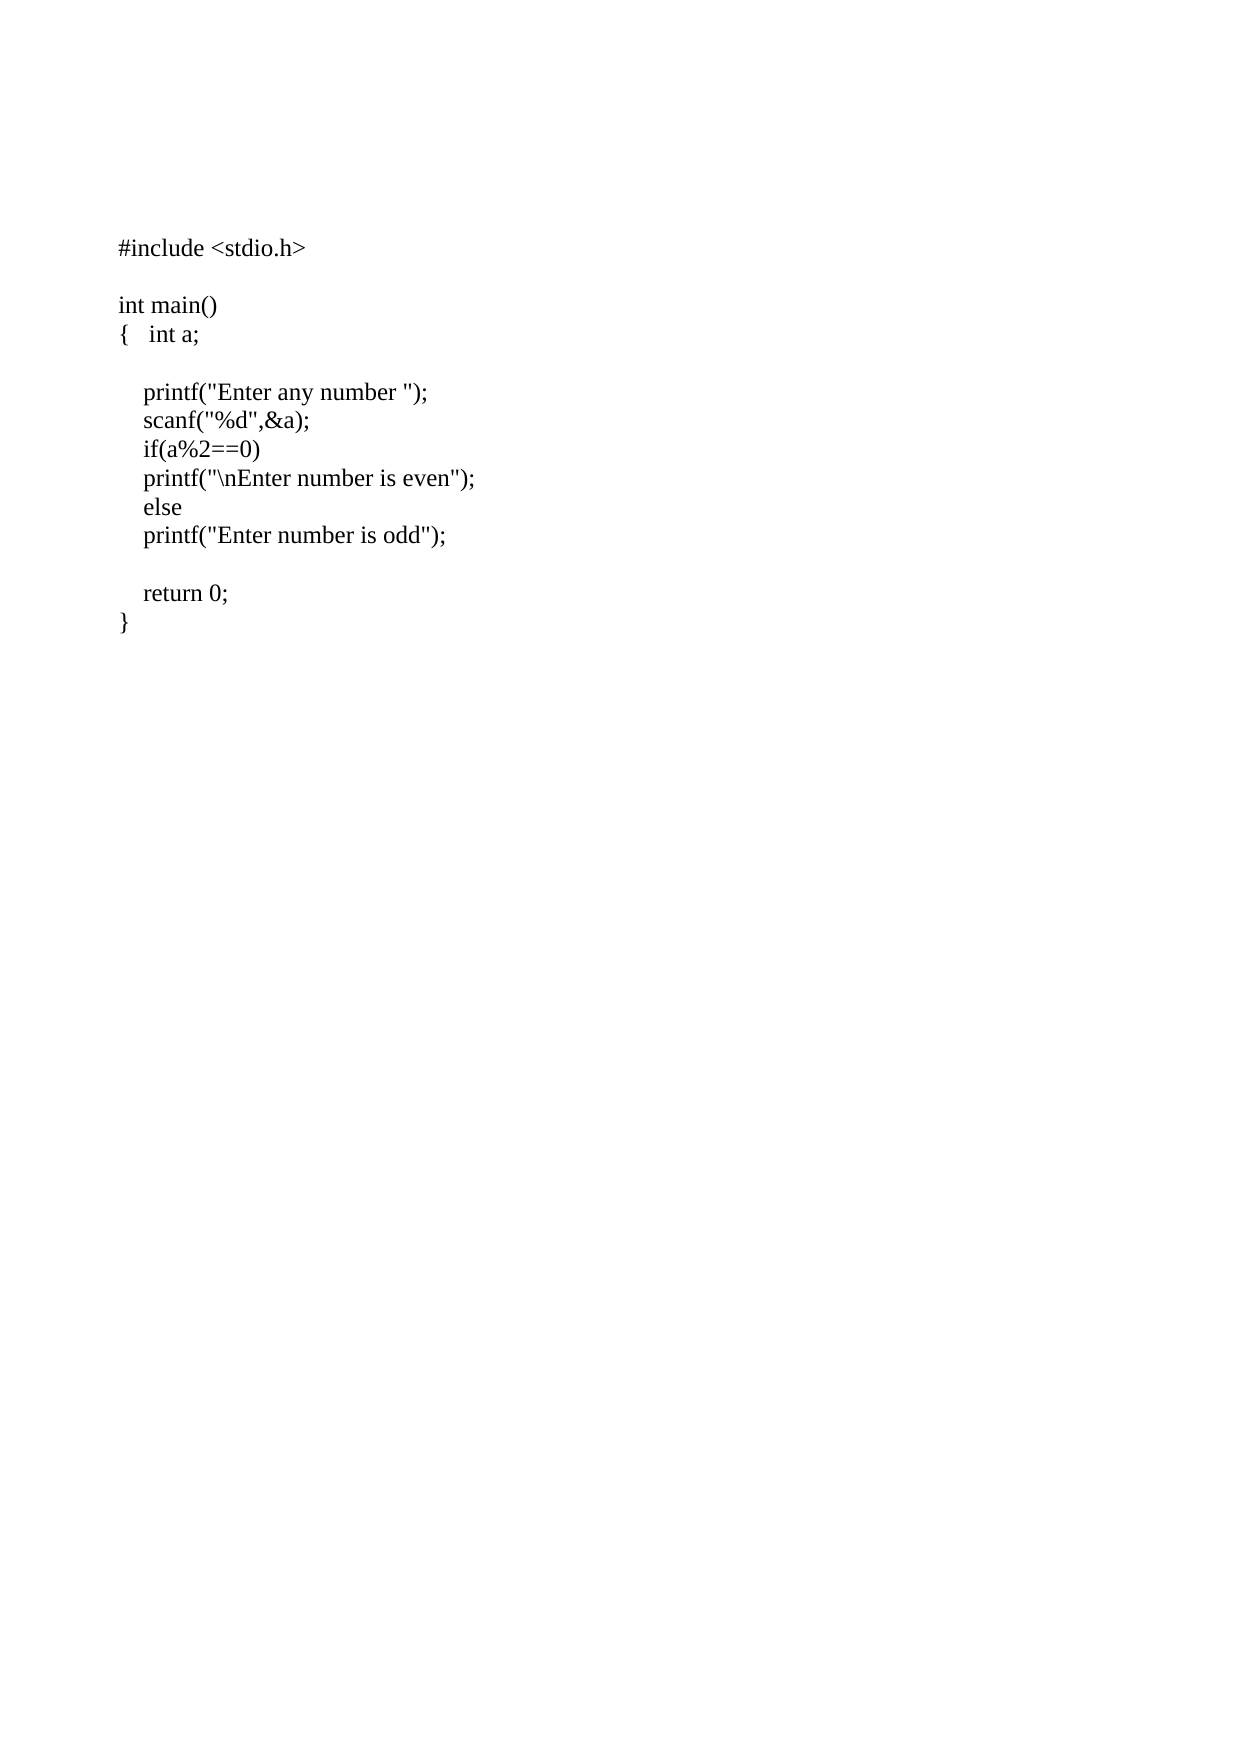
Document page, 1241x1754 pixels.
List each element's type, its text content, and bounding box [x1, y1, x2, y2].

text else [118, 492, 1122, 521]
text printf("\nEnter number is even"); [118, 463, 1122, 492]
text return 0; [118, 578, 1122, 607]
text printf("Enter number is odd"); [118, 521, 1122, 549]
text #include <stdio.h> [118, 233, 1122, 262]
text scanf("%d",&a); [118, 406, 1122, 434]
text { int a; [118, 319, 1122, 348]
text int main() [118, 291, 1122, 319]
text } [118, 607, 1122, 636]
text if(a%2==0) [118, 434, 1122, 463]
text printf("Enter any number "); [118, 377, 1122, 406]
